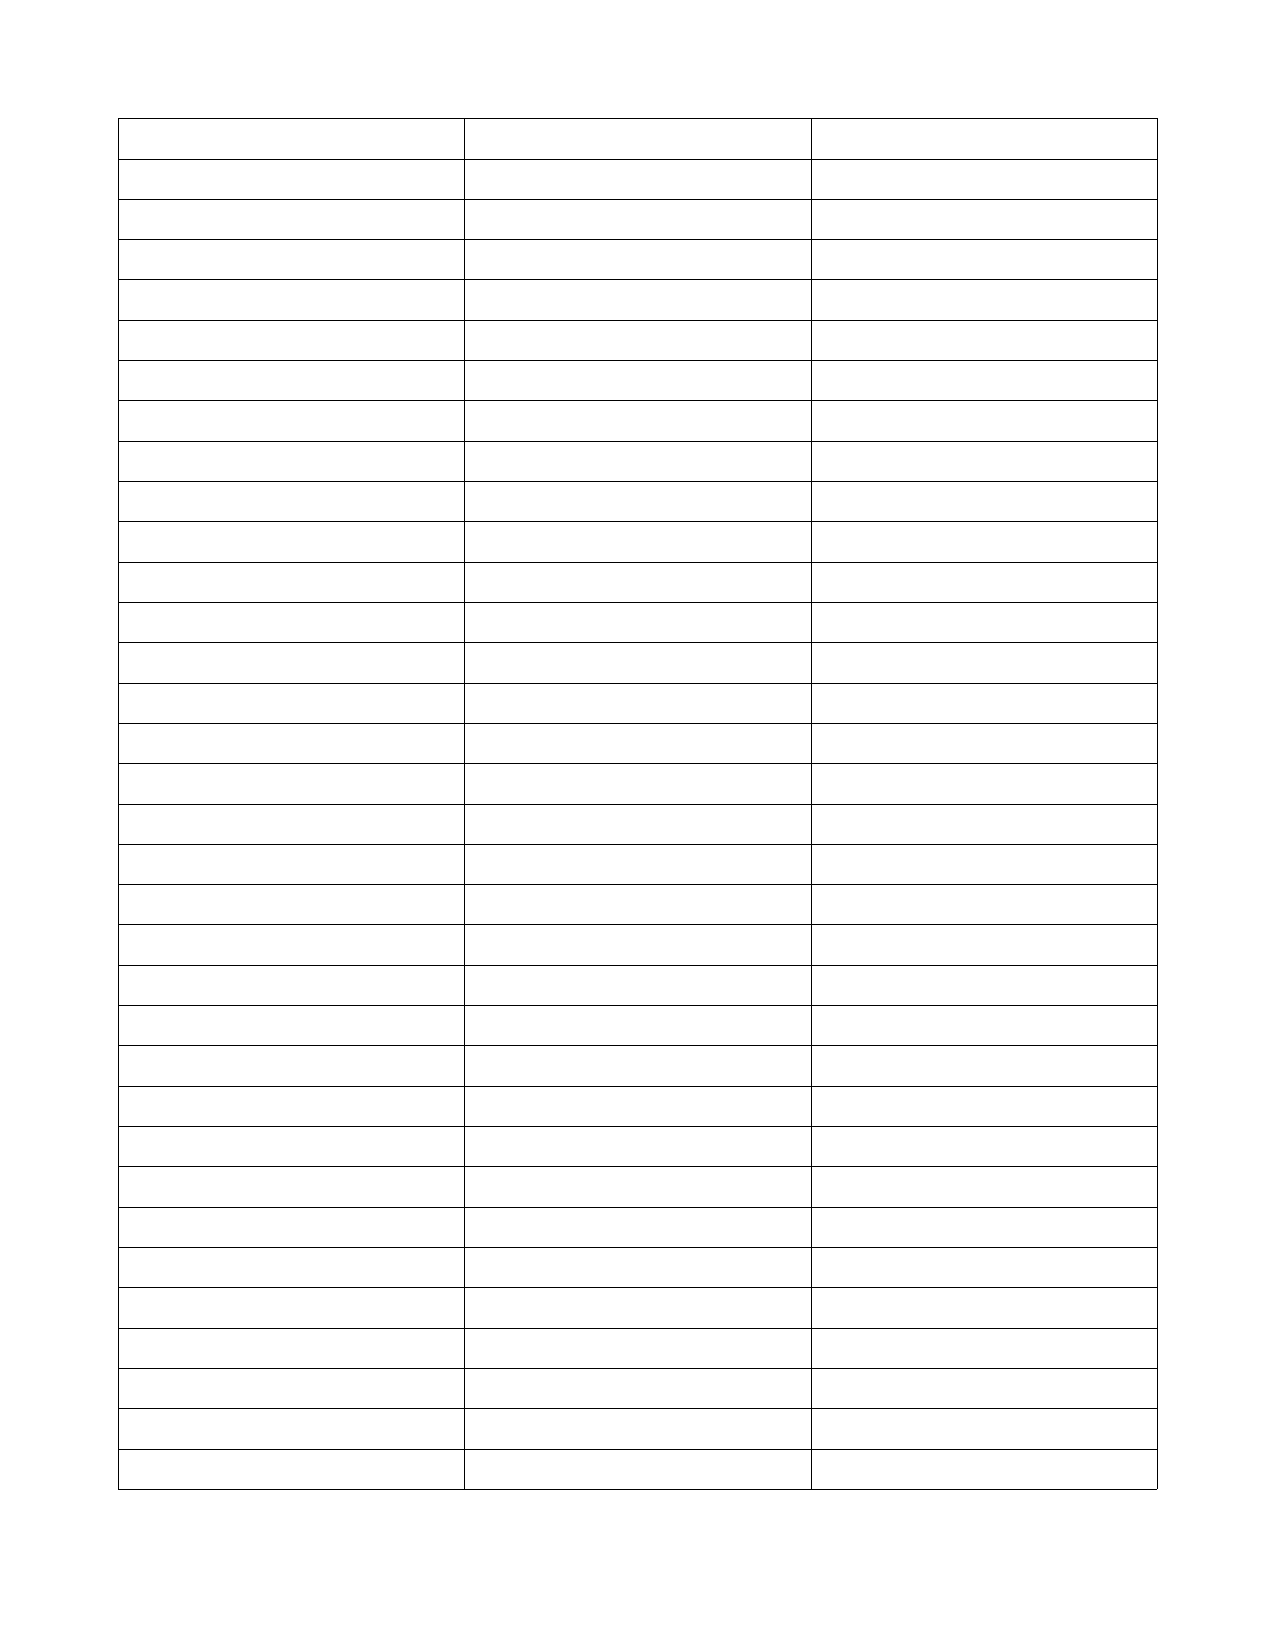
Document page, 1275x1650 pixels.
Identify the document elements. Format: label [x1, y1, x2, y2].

table_cell [465, 563, 811, 602]
table_cell [812, 361, 1157, 400]
table_cell [465, 160, 811, 199]
table_cell [812, 603, 1157, 642]
table_cell [812, 1208, 1157, 1247]
table_cell [119, 442, 464, 481]
table_cell [465, 1409, 811, 1448]
table_cell [812, 1288, 1157, 1327]
table_cell [465, 1006, 811, 1045]
table_cell [812, 442, 1157, 481]
table_cell [465, 925, 811, 965]
table_cell [812, 1450, 1157, 1489]
table_cell [812, 200, 1157, 239]
table_cell [465, 401, 811, 441]
table_cell [465, 442, 811, 481]
table_cell [465, 764, 811, 803]
table_cell [119, 764, 464, 803]
table_cell [812, 805, 1157, 844]
table_cell [465, 1248, 811, 1287]
table_cell [812, 1167, 1157, 1207]
table_cell [119, 1248, 464, 1287]
table_cell [119, 1409, 464, 1448]
table_cell [465, 200, 811, 239]
table_cell [812, 764, 1157, 803]
table_cell [812, 925, 1157, 965]
table_cell [812, 522, 1157, 562]
table_cell [465, 321, 811, 360]
table_cell [812, 643, 1157, 682]
table_cell [119, 321, 464, 360]
table_cell [119, 482, 464, 521]
table_cell [119, 885, 464, 924]
table_cell [119, 280, 464, 320]
table_cell [812, 160, 1157, 199]
table_cell [812, 724, 1157, 763]
table_cell [119, 401, 464, 441]
table_cell [812, 563, 1157, 602]
table_cell [465, 280, 811, 320]
table_cell [465, 1288, 811, 1327]
table_cell [465, 1046, 811, 1086]
table_cell [465, 119, 811, 158]
table_cell [119, 805, 464, 844]
table_cell [465, 482, 811, 521]
table_cell [119, 522, 464, 562]
table_cell [119, 603, 464, 642]
table_cell [465, 522, 811, 562]
table_cell [465, 240, 811, 279]
table_cell [119, 1127, 464, 1166]
table_cell [812, 684, 1157, 723]
table_cell [465, 1208, 811, 1247]
table_cell [465, 1329, 811, 1368]
table_cell [465, 1167, 811, 1207]
table_cell [812, 119, 1157, 158]
table_cell [812, 321, 1157, 360]
table_cell [812, 1248, 1157, 1287]
table_cell [119, 1369, 464, 1408]
table_cell [812, 240, 1157, 279]
table_cell [465, 1127, 811, 1166]
table_cell [812, 966, 1157, 1005]
table_cell [119, 1087, 464, 1126]
table_cell [812, 1369, 1157, 1408]
table_cell [119, 1329, 464, 1368]
table_cell [812, 482, 1157, 521]
table_cell [465, 724, 811, 763]
table_cell [465, 603, 811, 642]
table_cell [465, 643, 811, 682]
table_cell [119, 119, 464, 158]
table_cell [812, 1127, 1157, 1166]
table_cell [812, 1046, 1157, 1086]
table_cell [119, 1006, 464, 1045]
table_cell [119, 361, 464, 400]
table_cell [812, 1329, 1157, 1368]
table_cell [812, 885, 1157, 924]
table_cell [465, 1087, 811, 1126]
table_cell [119, 160, 464, 199]
table_cell [119, 724, 464, 763]
table_cell [119, 684, 464, 723]
table_cell [812, 280, 1157, 320]
table_cell [812, 845, 1157, 884]
table_cell [119, 240, 464, 279]
table_cell [119, 563, 464, 602]
table_cell [812, 1006, 1157, 1045]
table_cell [119, 925, 464, 965]
table_cell [812, 1409, 1157, 1448]
table_cell [465, 1369, 811, 1408]
table_cell [119, 200, 464, 239]
table_cell [812, 401, 1157, 441]
table_cell [465, 684, 811, 723]
table_cell [119, 1450, 464, 1489]
table_cell [119, 1288, 464, 1327]
table_cell [465, 845, 811, 884]
table_cell [465, 966, 811, 1005]
table_cell [465, 805, 811, 844]
table_cell [465, 885, 811, 924]
table_cell [465, 361, 811, 400]
table_cell [465, 1450, 811, 1489]
table_cell [119, 1046, 464, 1086]
table_cell [119, 966, 464, 1005]
table_cell [812, 1087, 1157, 1126]
table_cell [119, 1208, 464, 1247]
table_cell [119, 1167, 464, 1207]
table_cell [119, 643, 464, 682]
table_cell [119, 845, 464, 884]
